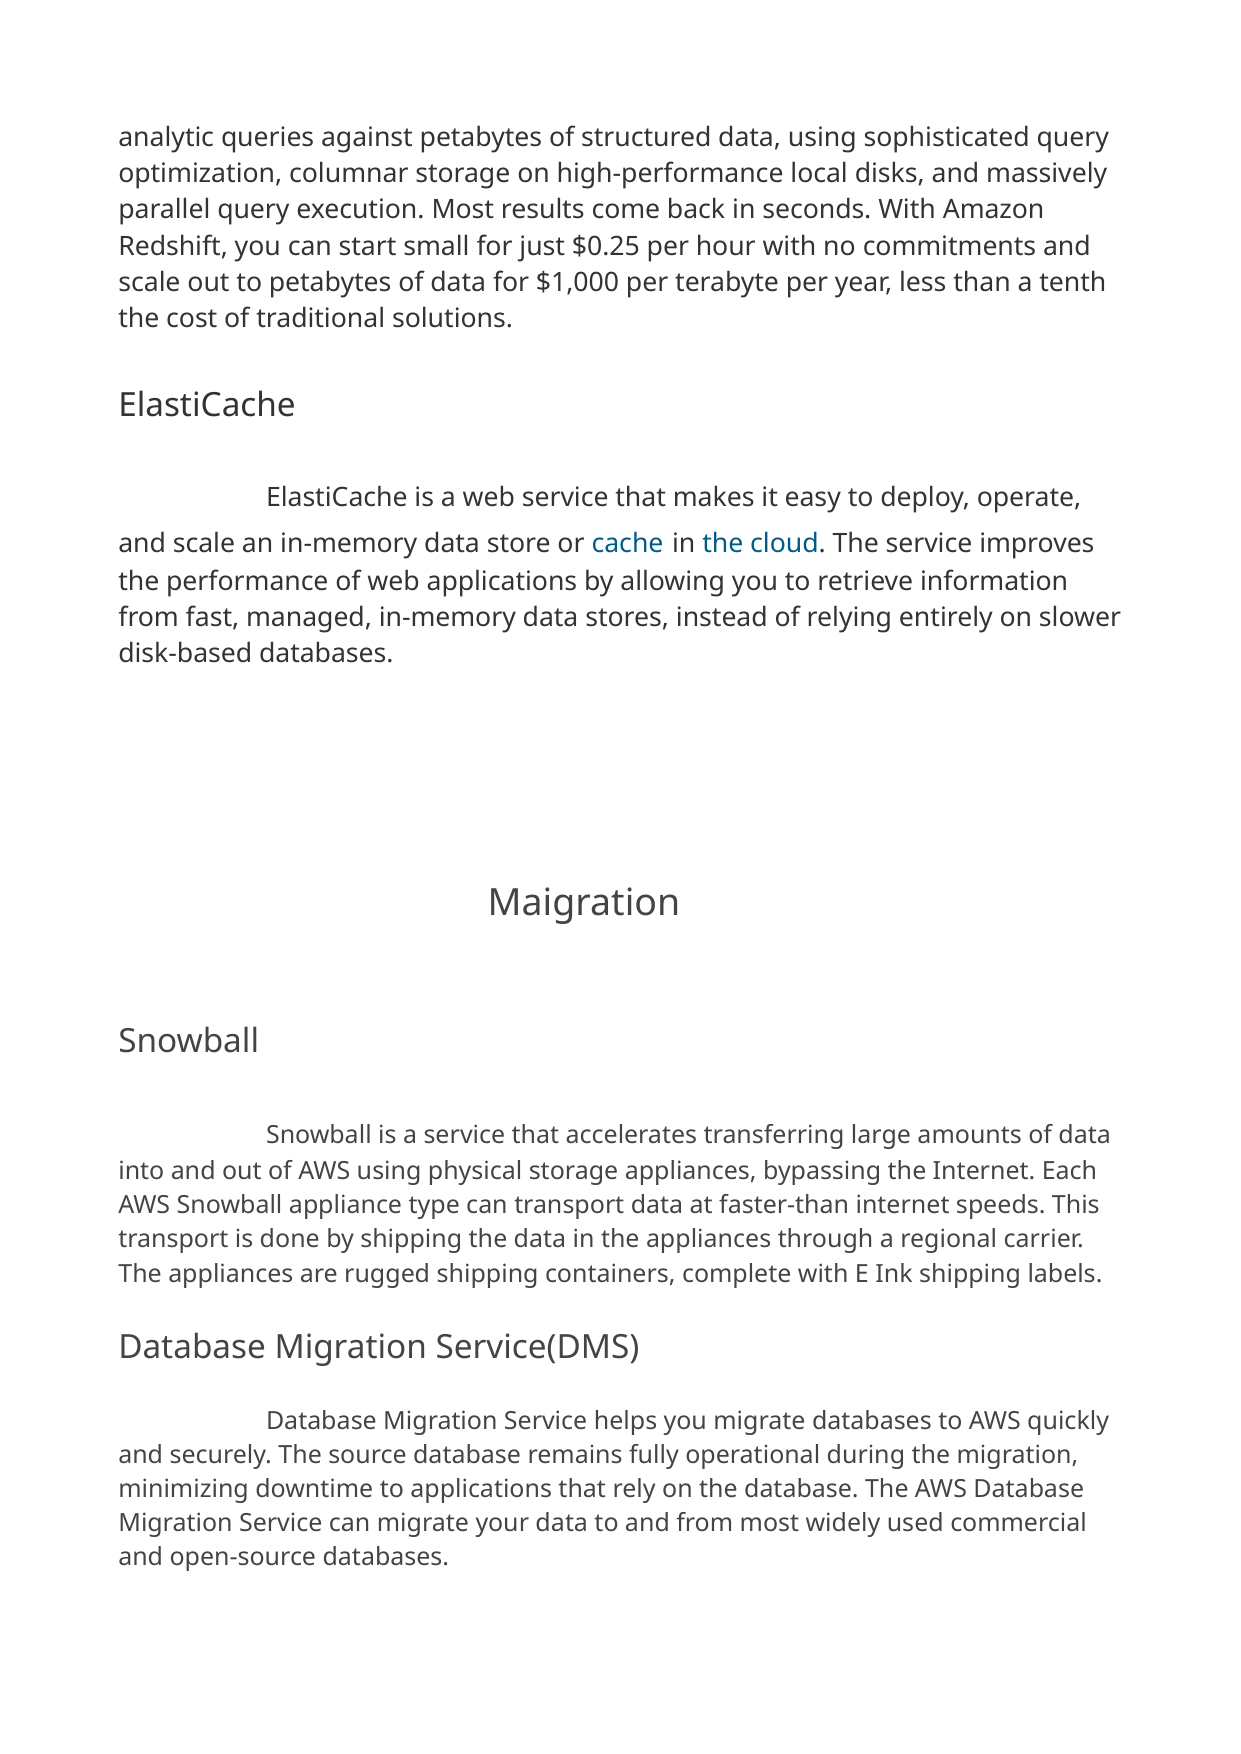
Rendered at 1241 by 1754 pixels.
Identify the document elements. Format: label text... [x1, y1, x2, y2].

text Snowball is a service that accelerates transferring large amounts of data into and out of AWS using physical storage appliances, bypassing the Internet. Each AWS Snowball appliance type can transport data at faster-than internet speeds. This transport is done by shipping the data in the appliances through a regional carrier. The appliances are rugged shipping containers, complete with E Ink shipping labels. [118, 1108, 1122, 1289]
text ElastiCache is a web service that makes it easy to deploy, operate, and scale an in-memory data store or cache in the cloud. The service improves the performance of web applications by allowing you to retrieve information from fast, managed, in-memory data stores, instead of relying entirely on slower disk-based databases. [118, 471, 1122, 671]
text Maigration [118, 875, 1122, 926]
text analytic queries against petabytes of structured data, using sophisticated query optimization, columnar storage on high-performance local disks, and massively parallel query execution. Most results come back in seconds. With Amazon Redshift, you can start small for just $0.25 per hour with no commitments and scale out to petabytes of data for $1,000 per terabyte per year, less than a tenth the cost of traditional solutions. [118, 118, 1122, 335]
text ElastiCache [118, 380, 1122, 426]
text Database Migration Service(DMS) [118, 1323, 1122, 1369]
text Snowball [118, 1017, 1122, 1062]
text Database Migration Service helps you migrate databases to AWS quickly and securely. The source database remains fully operational during the migration, minimizing downtime to applications that rely on the database. The AWS Database Migration Service can migrate your data to and from most widely used commercial and open-source databases. [118, 1403, 1122, 1573]
